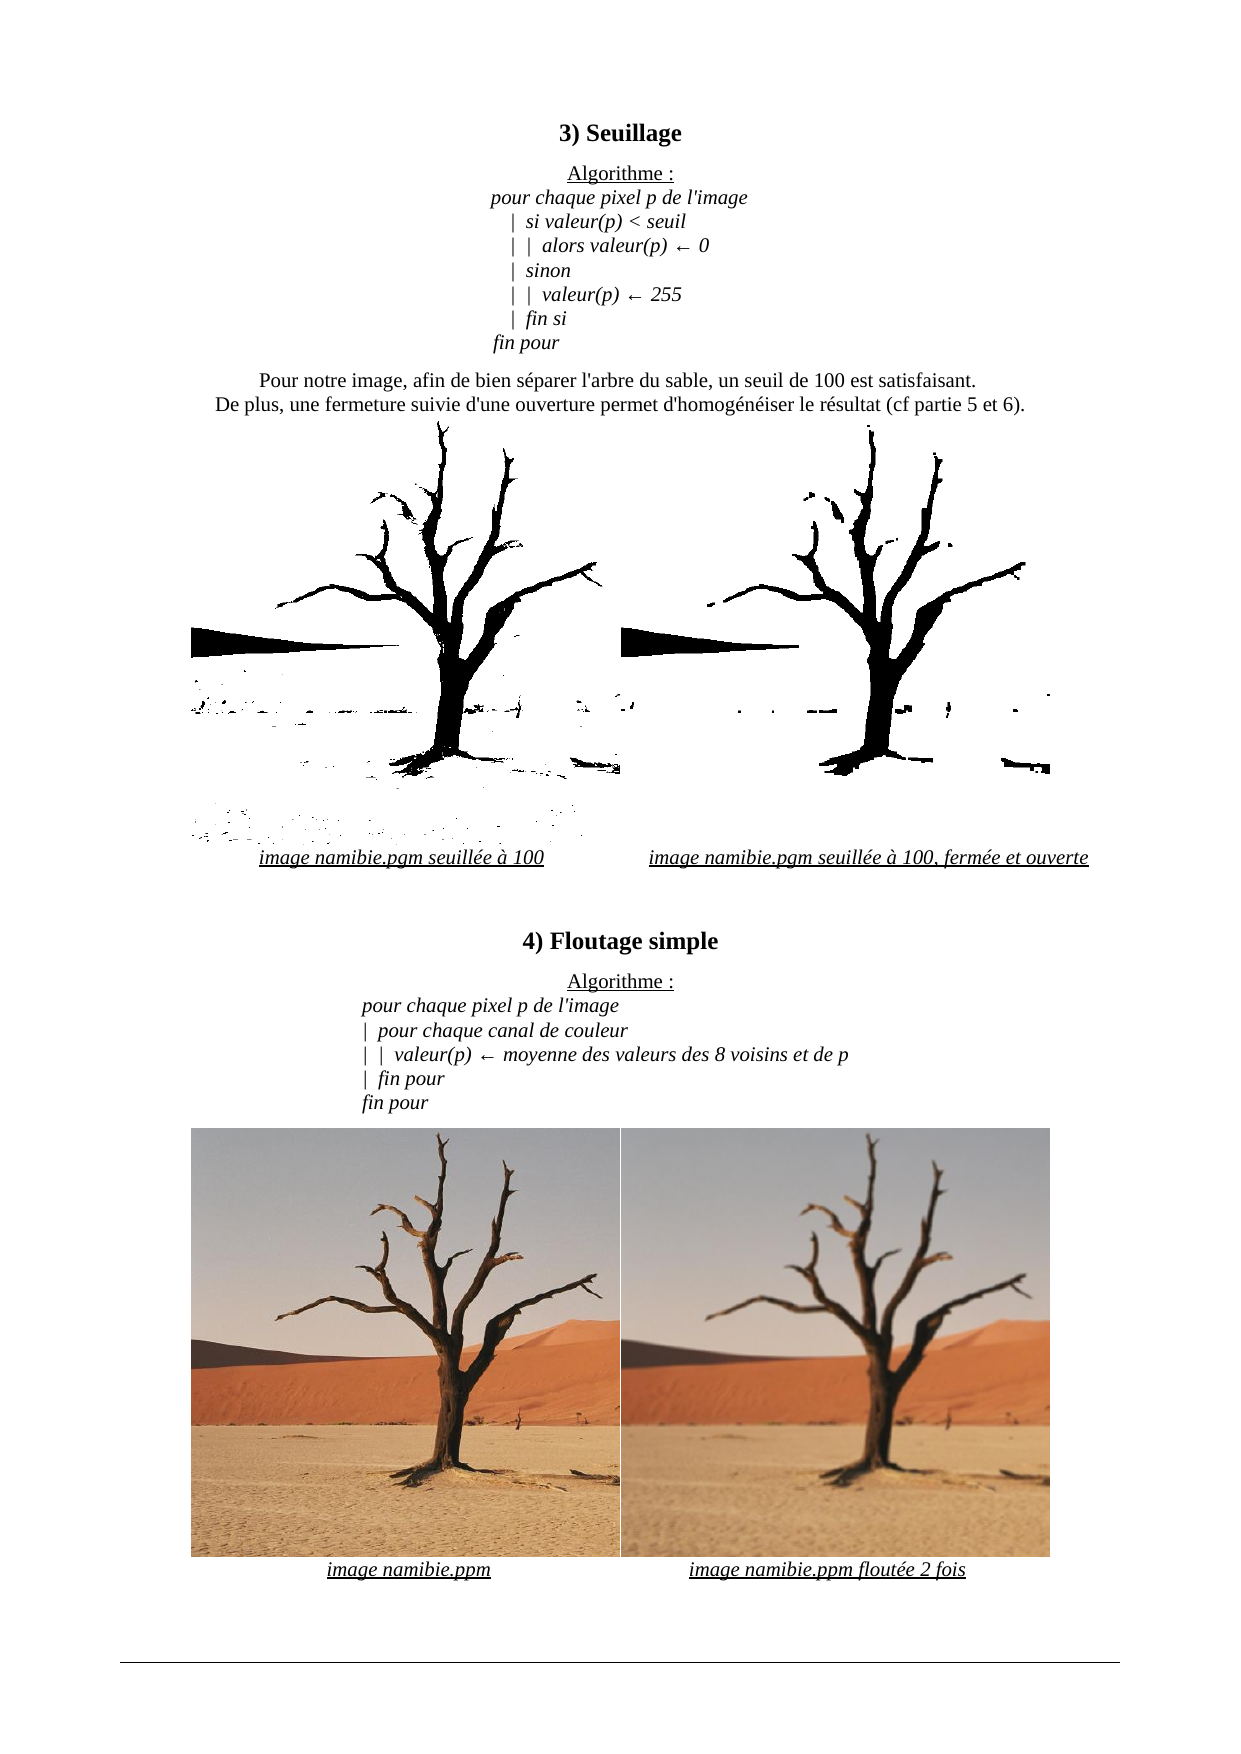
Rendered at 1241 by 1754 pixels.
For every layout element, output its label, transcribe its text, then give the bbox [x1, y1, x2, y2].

text fin pour [118, 330, 1122, 354]
text | sinon [118, 257, 1122, 282]
text Algorithme : [118, 969, 1122, 993]
text | | alors valeur(p) ← 0 [118, 233, 1122, 257]
text De plus, une fermeture suivie d'une ouverture permet d'homogénéiser le résultat (cf partie 5 et 6). [118, 392, 1122, 416]
text Algorithme : [118, 161, 1122, 185]
text image namibie.ppm image namibie.ppm floutée 2 fois [118, 1557, 1122, 1581]
text | | valeur(p) ← 255 [118, 282, 1122, 306]
text fin pour [118, 1090, 1122, 1114]
text | | valeur(p) ← moyenne des valeurs des 8 voisins et de p [118, 1042, 1122, 1066]
text pour chaque pixel p de l'image [118, 185, 1122, 209]
picture [118, 416, 1123, 845]
text pour chaque pixel p de l'image [118, 993, 1122, 1017]
picture [118, 1128, 1123, 1557]
text image namibie.pgm seuillée à 100 image namibie.pgm seuillée à 100, fermée et ouverte [118, 845, 1122, 869]
text 4) Floutage simple [118, 926, 1122, 955]
text | si valeur(p) < seuil [118, 209, 1122, 233]
text | fin pour [118, 1066, 1122, 1090]
text | pour chaque canal de couleur [118, 1017, 1122, 1042]
text Pour notre image, afin de bien séparer l'arbre du sable, un seuil de 100 est satisfaisant. [118, 368, 1122, 392]
text | fin si [118, 306, 1122, 330]
text 3) Seuillage [118, 118, 1122, 147]
